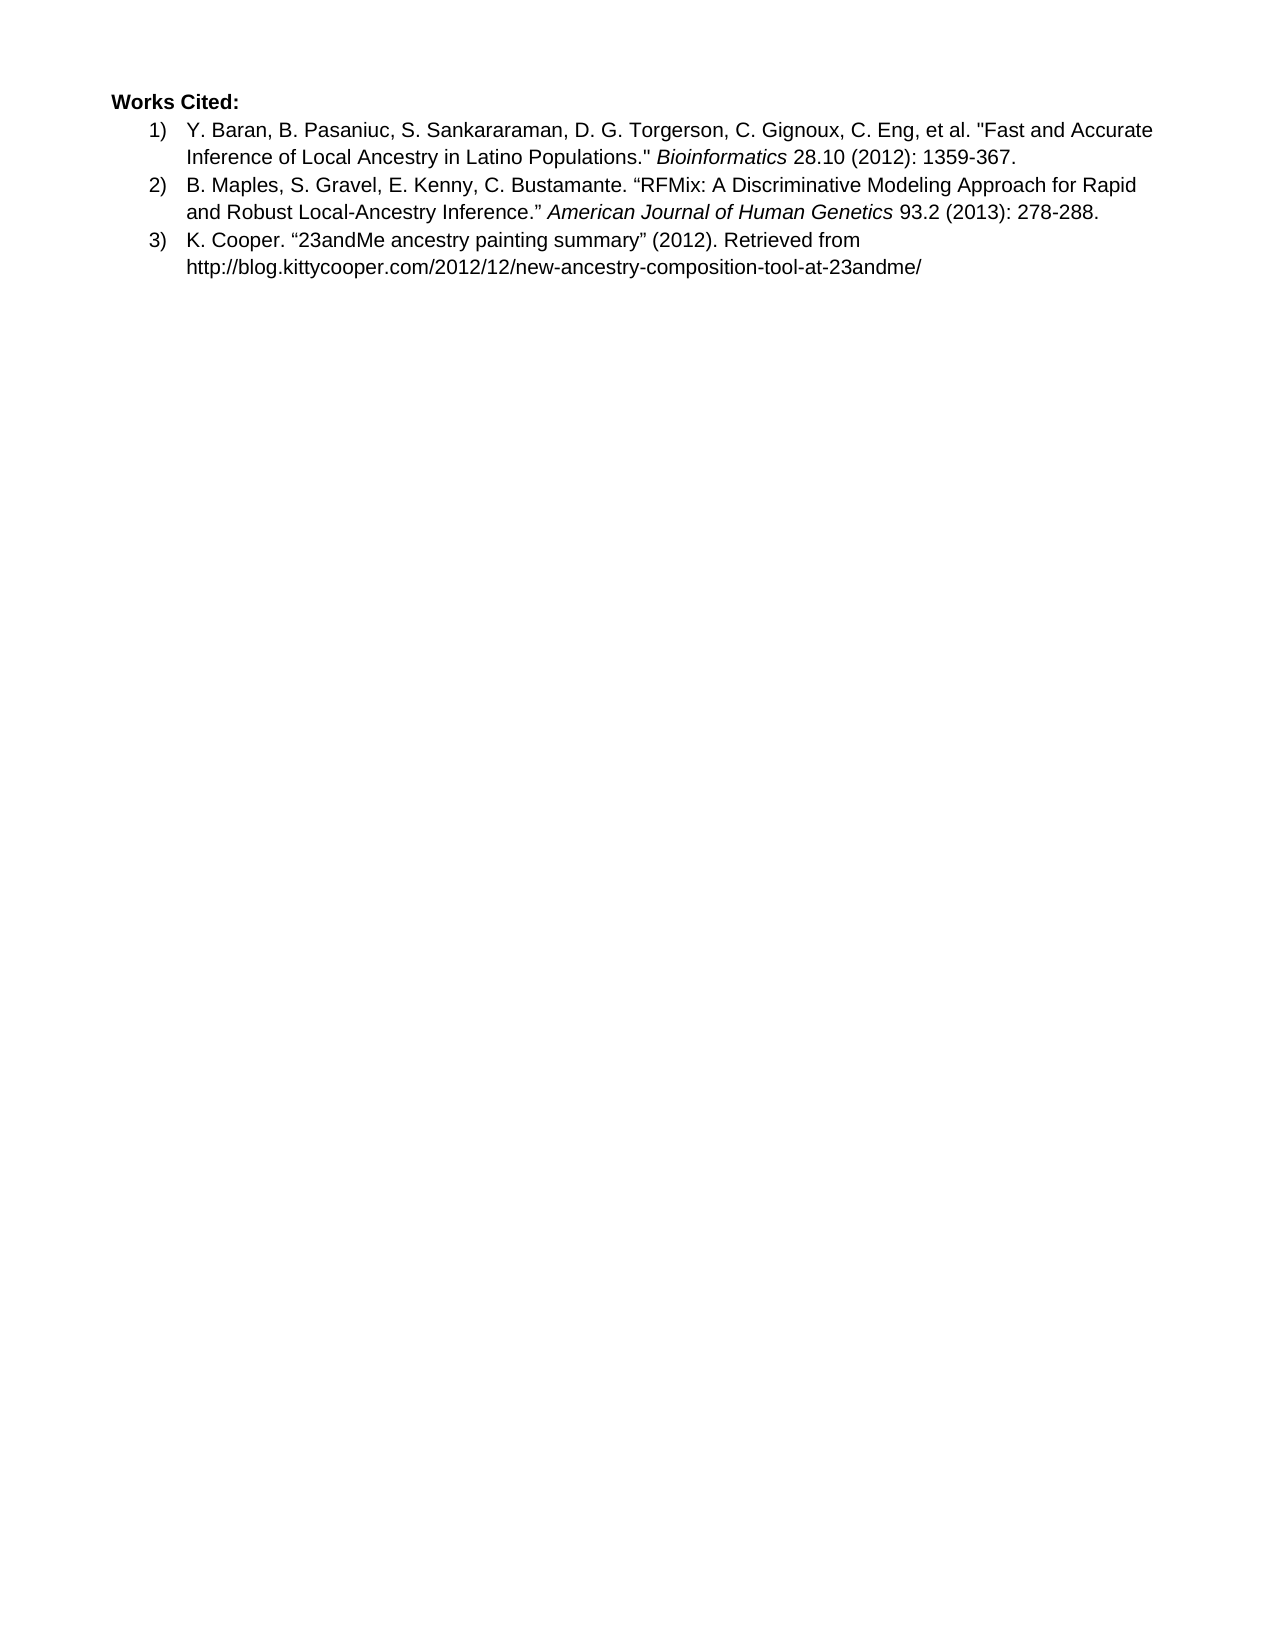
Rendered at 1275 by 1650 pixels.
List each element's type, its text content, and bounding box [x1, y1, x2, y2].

list K. Cooper. “23andMe ancestry painting summary” (2012). Retrieved from http://blog.kittycooper.com/2012/12/new-ancestry-composition-tool-at-23andme/ [148, 227, 1164, 279]
list Y. Baran, B. Pasaniuc, S. Sankararaman, D. G. Torgerson, C. Gignoux, C. Eng, et al. "Fast and Accurate Inference of Local Ancestry in Latino Populations." Bioinformatics 28.10 (2012): 1359-367. [148, 117, 1164, 169]
text Works Cited: [111, 90, 1164, 114]
list B. Maples, S. Gravel, E. Kenny, C. Bustamante. “RFMix: A Discriminative Modeling Approach for Rapid and Robust Local-Ancestry Inference.” American Journal of Human Genetics 93.2 (2013): 278-288. [148, 172, 1164, 224]
